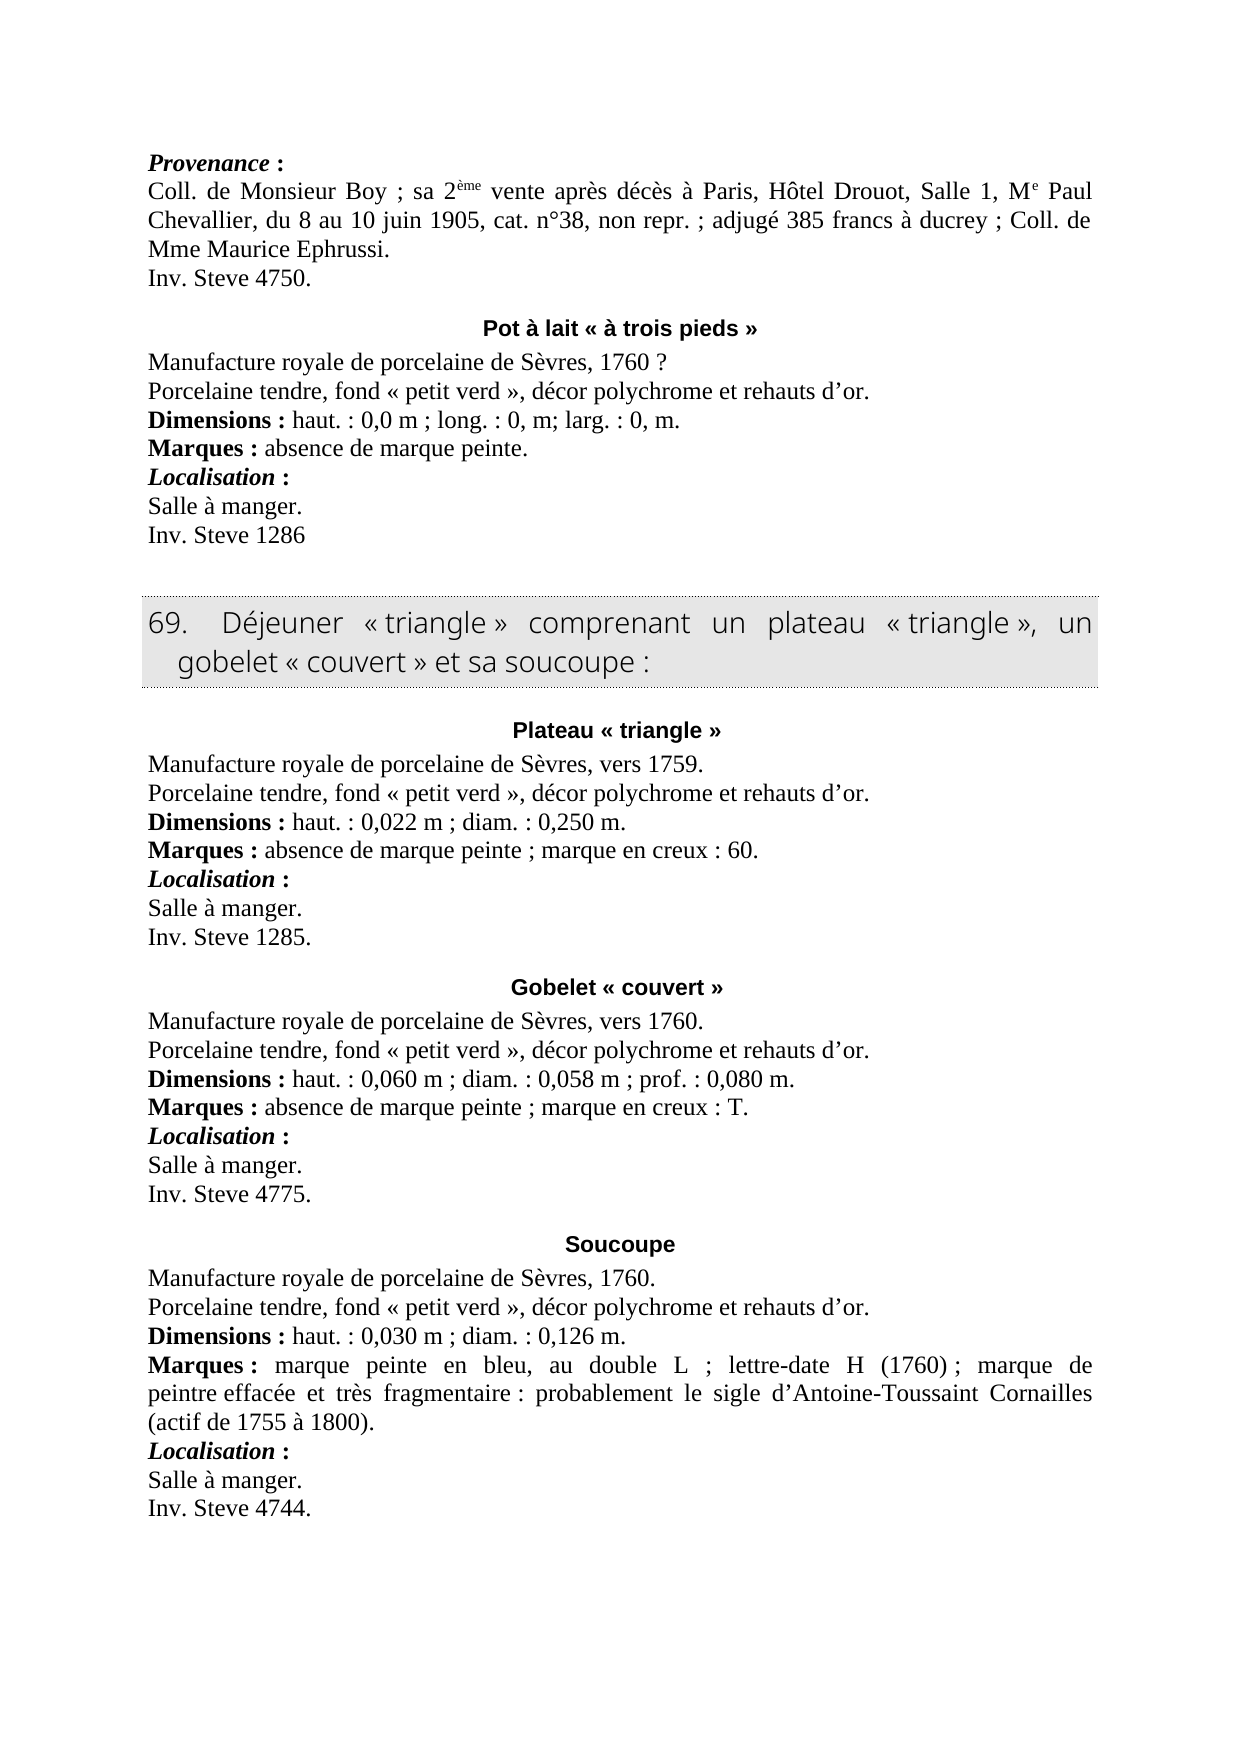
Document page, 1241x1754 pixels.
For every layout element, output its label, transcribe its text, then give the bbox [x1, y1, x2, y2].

text Inv. Steve 4744. [148, 1493, 1093, 1522]
text Dimensions : haut. : 0,0 m ; long. : 0, m; larg. : 0, m. [148, 405, 1093, 433]
text Porcelaine tendre, fond « petit verd », décor polychrome et rehauts d’or. [148, 778, 1093, 807]
subtitle Plateau « triangle » [148, 717, 1093, 743]
text Marques : absence de marque peinte. [148, 433, 1093, 462]
text Localisation : [148, 864, 1093, 893]
text Inv. Steve 4750. [148, 263, 1093, 291]
text Marques : absence de marque peinte ; marque en creux : 60. [148, 835, 1093, 864]
text Salle à manger. [148, 491, 1093, 520]
text Manufacture royale de porcelaine de Sèvres, vers 1760. [148, 1006, 1093, 1035]
text Dimensions : haut. : 0,060 m ; diam. : 0,058 m ; prof. : 0,080 m. [148, 1064, 1093, 1092]
text Porcelaine tendre, fond « petit verd », décor polychrome et rehauts d’or. [148, 376, 1093, 405]
subtitle Pot à lait « à trois pieds » [148, 315, 1093, 341]
text Salle à manger. [148, 1465, 1093, 1493]
text Inv. Steve 1286 [148, 520, 1093, 548]
text Inv. Steve 4775. [148, 1179, 1093, 1207]
text Salle à manger. [148, 893, 1093, 922]
subtitle Gobelet « couvert » [148, 974, 1093, 1000]
subtitle Soucoupe [148, 1231, 1093, 1257]
text Localisation : [148, 1436, 1093, 1465]
subtitle Déjeuner « triangle » comprenant un plateau « triangle », un gobelet « couvert » et sa soucoupe : [142, 596, 1098, 687]
text Dimensions : haut. : 0,022 m ; diam. : 0,250 m. [148, 807, 1093, 835]
text Porcelaine tendre, fond « petit verd », décor polychrome et rehauts d’or. [148, 1035, 1093, 1064]
text Dimensions : haut. : 0,030 m ; diam. : 0,126 m. [148, 1321, 1093, 1350]
text Manufacture royale de porcelaine de Sèvres, 1760 ? [148, 347, 1093, 376]
text Manufacture royale de porcelaine de Sèvres, vers 1759. [148, 749, 1093, 778]
text Porcelaine tendre, fond « petit verd », décor polychrome et rehauts d’or. [148, 1292, 1093, 1321]
text Manufacture royale de porcelaine de Sèvres, 1760. [148, 1263, 1093, 1292]
text Localisation : [148, 1121, 1093, 1150]
text Localisation : [148, 462, 1093, 491]
text Inv. Steve 1285. [148, 922, 1093, 950]
text Marques : marque peinte en bleu, au double L ; lettre-date H (1760) ; marque de peintre effacée et très fragmentaire : probablement le sigle d’Antoine-Toussaint Cornailles (actif de 1755 à 1800). [148, 1350, 1093, 1436]
text Coll. de Monsieur Boy ; sa 2ème vente après décès à Paris, Hôtel Drouot, Salle 1, Me Paul Chevallier, du 8 au 10 juin 1905, cat. n°38, non repr. ; adjugé 385 francs à ducrey ; Coll. de Mme Maurice Ephrussi. [148, 176, 1093, 263]
text Provenance : [148, 148, 1093, 176]
text Marques : absence de marque peinte ; marque en creux : T. [148, 1092, 1093, 1121]
text Salle à manger. [148, 1150, 1093, 1179]
